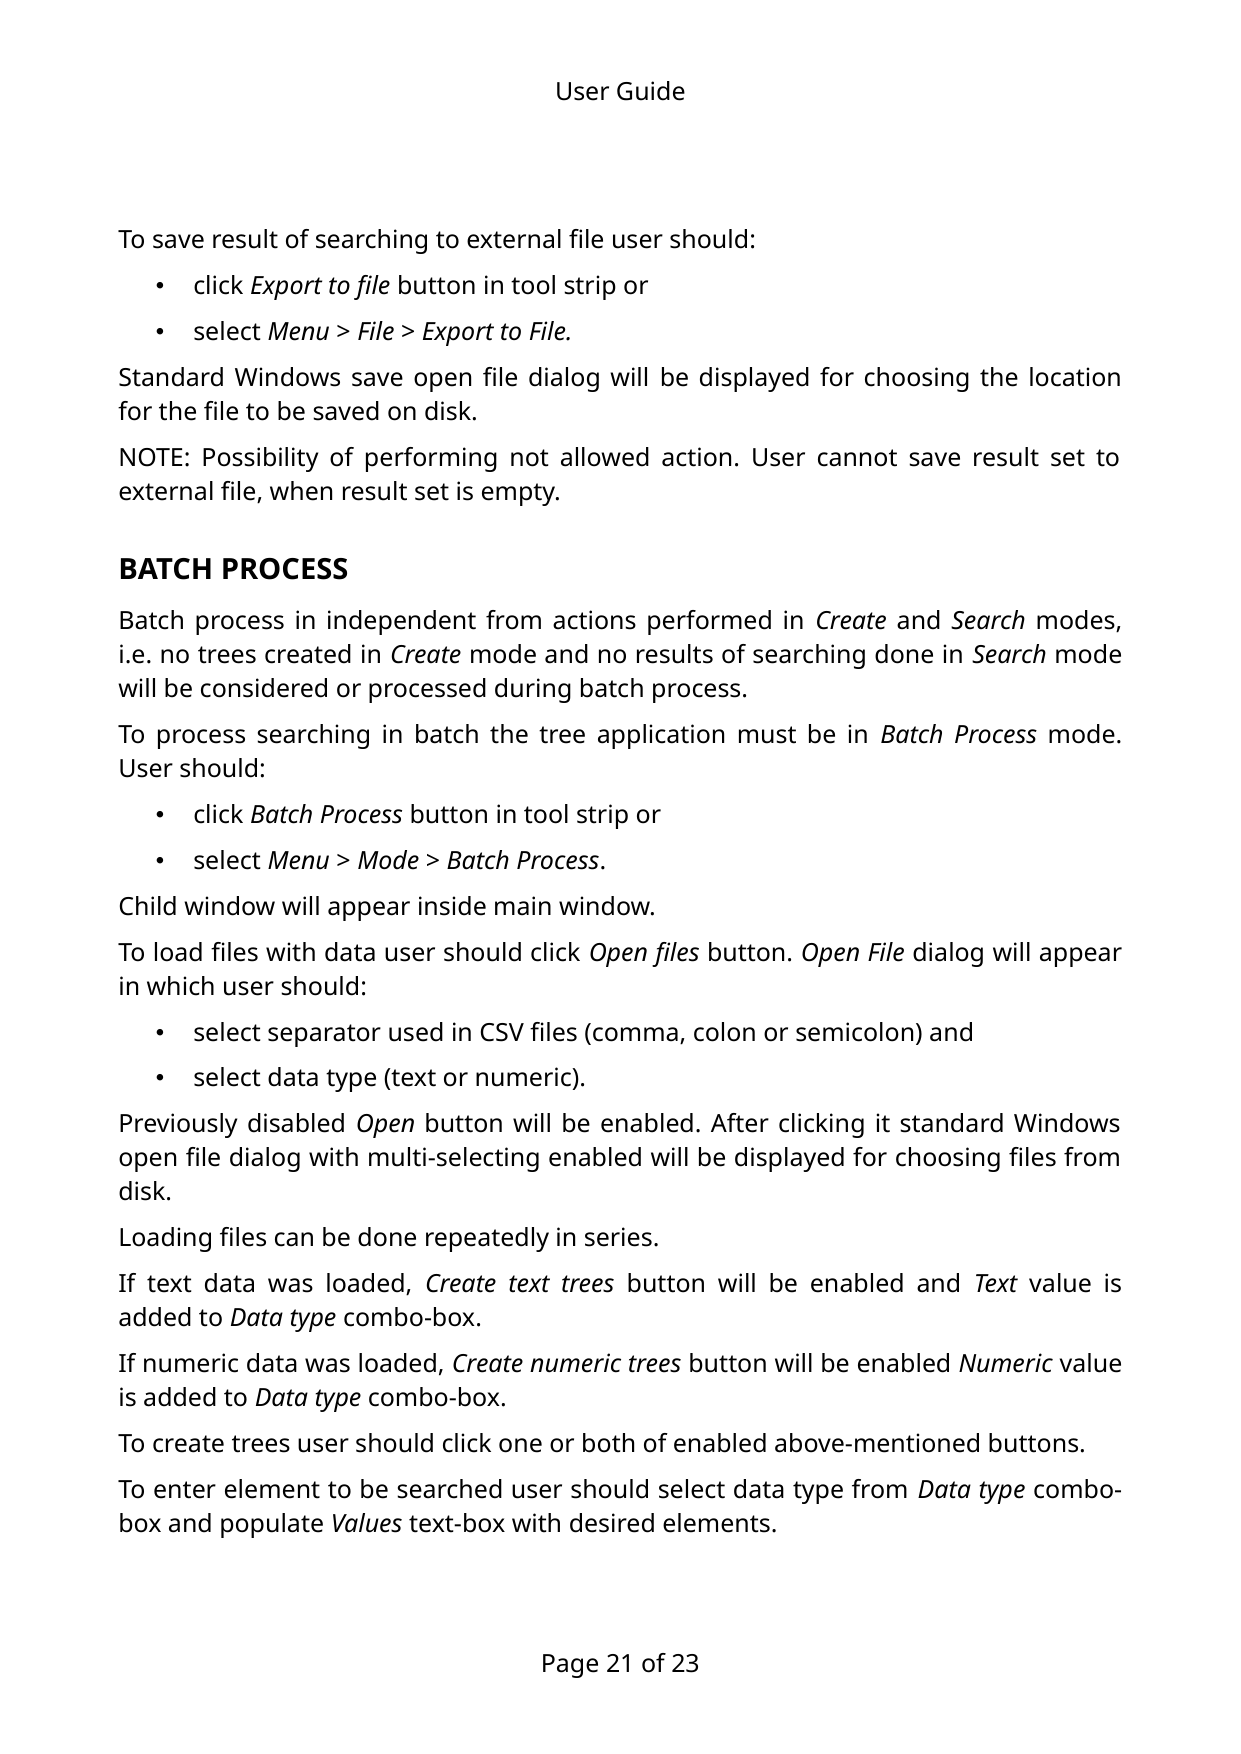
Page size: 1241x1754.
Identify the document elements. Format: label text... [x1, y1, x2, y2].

text To create trees user should click one or both of enabled above-mentioned buttons. [118, 1426, 1122, 1459]
list select separator used in CSV files (comma, colon or semicolon) and [156, 1014, 1122, 1048]
text Previously disabled Open button will be enabled. After clicking it standard Windows open file dialog with multi-selecting enabled will be displayed for choosing files from disk. [118, 1106, 1122, 1208]
text If text data was loaded, Create text trees button will be enabled and Text value is added to Data type combo-box. [118, 1266, 1122, 1334]
list click Batch Process button in tool strip or [156, 797, 1122, 831]
text Child window will appear inside main window. [118, 888, 1122, 923]
text Loading files can be done repeatedly in series. [118, 1220, 1122, 1254]
text NOTE: Possibility of performing not allowed action. User cannot save result set to external file, when result set is empty. [118, 439, 1122, 507]
list select Menu > File > Export to File. [156, 313, 1122, 347]
text To save result of searching to external file user should: [118, 222, 1122, 256]
list click Export to file button in tool strip or [156, 268, 1122, 302]
text To load files with data user should click Open files button. Open File dialog will appear in which user should: [118, 934, 1122, 1002]
text To process searching in batch the tree application must be in Batch Process mode. User should: [118, 717, 1122, 785]
list select Menu > Mode > Batch Process. [156, 843, 1122, 877]
list select data type (text or numeric). [156, 1060, 1122, 1094]
text To enter element to be searched user should select data type from Data type combo-box and populate Values text-box with desired elements. [118, 1471, 1122, 1539]
subtitle Batch process [118, 548, 1122, 588]
text Standard Windows save open file dialog will be displayed for choosing the location for the file to be saved on disk. [118, 359, 1122, 427]
text If numeric data was loaded, Create numeric trees button will be enabled Numeric value is added to Data type combo-box. [118, 1346, 1122, 1414]
text Batch process in independent from actions performed in Create and Search modes, i.e. no trees created in Create mode and no results of searching done in Search mode will be considered or processed during batch process. [118, 603, 1122, 705]
